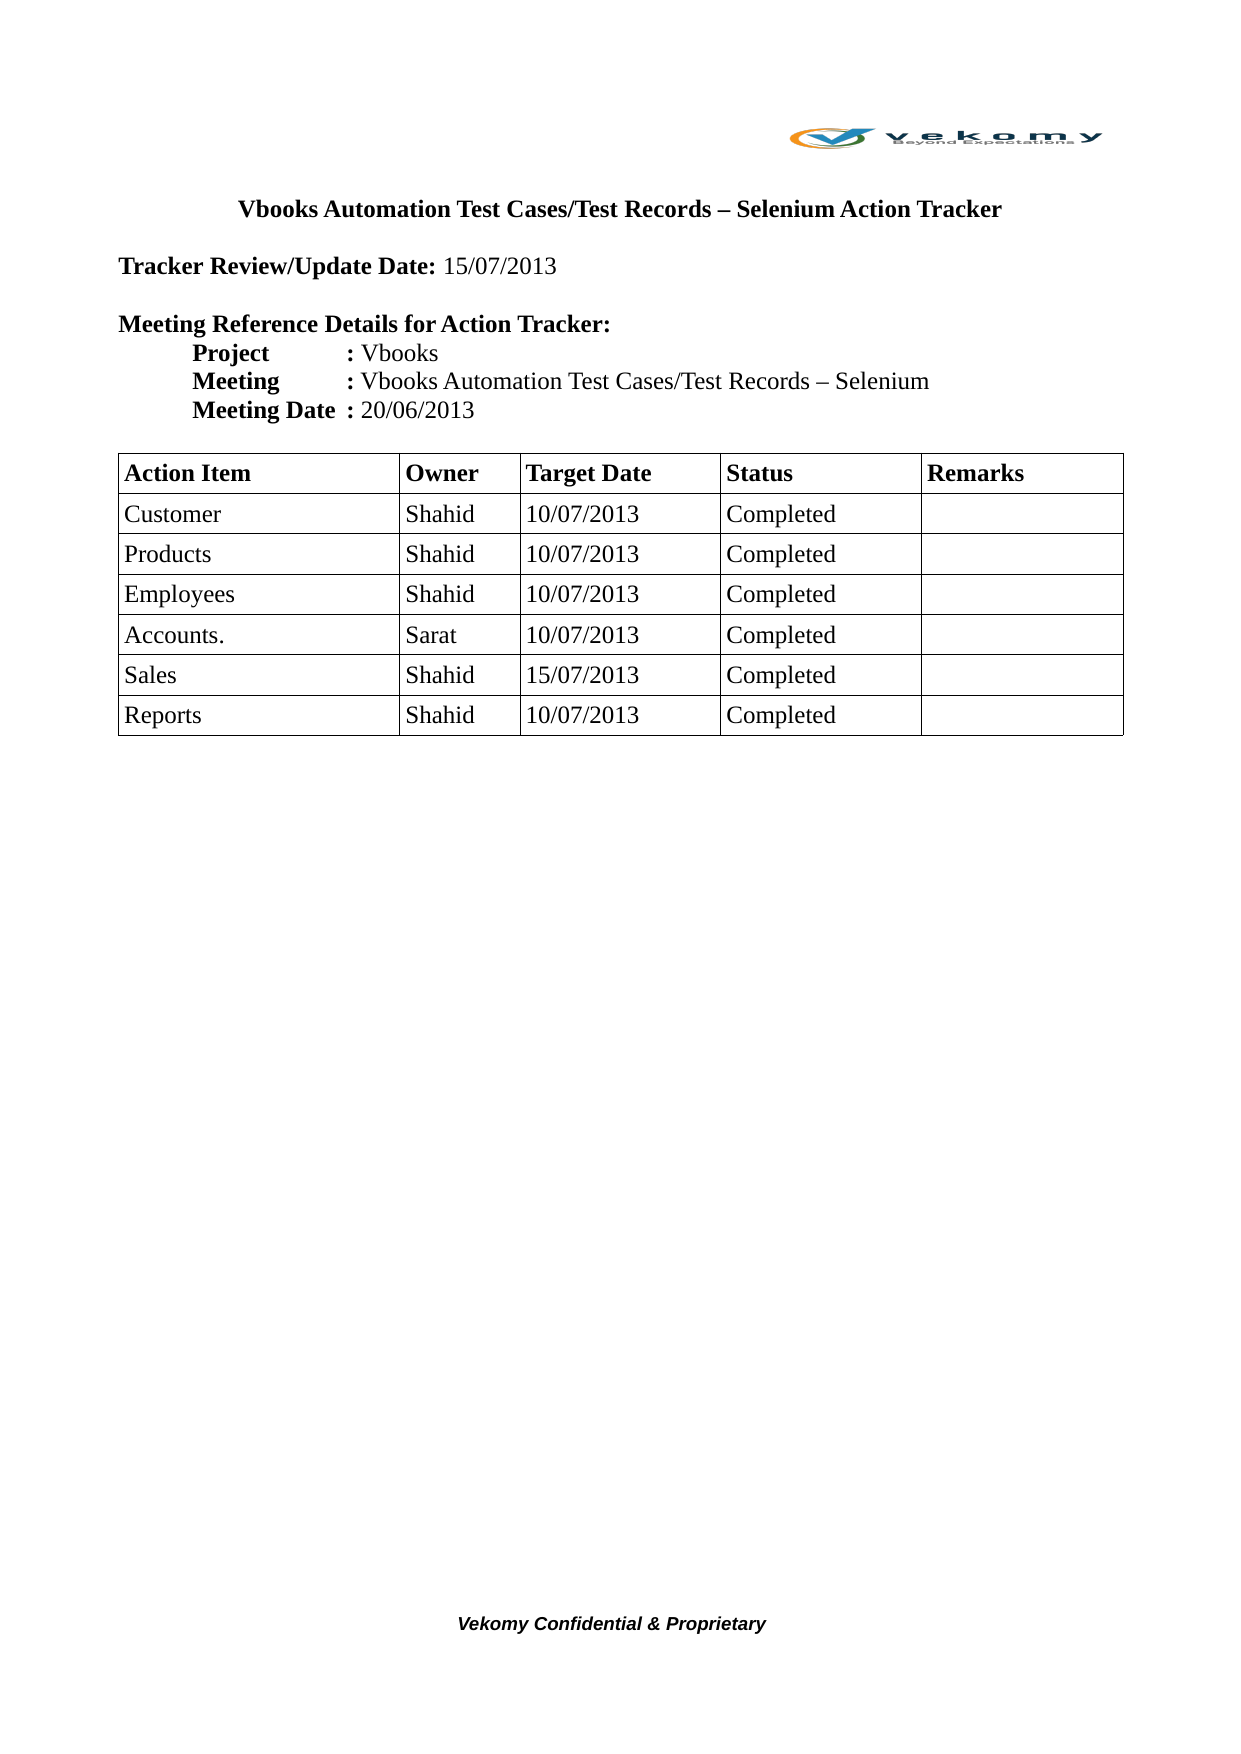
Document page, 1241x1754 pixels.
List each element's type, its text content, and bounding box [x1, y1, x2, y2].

table_cell 15/07/2013 [521, 655, 720, 694]
table_cell Employees [119, 575, 399, 614]
table_cell Shahid [400, 534, 520, 573]
table_cell Completed [721, 655, 921, 694]
table_header Status [721, 454, 921, 493]
table_cell [922, 655, 1123, 694]
table_cell [922, 494, 1123, 533]
table_cell Shahid [400, 575, 520, 614]
table_cell 10/07/2013 [521, 534, 720, 573]
table_cell Completed [721, 615, 921, 654]
text Vbooks Automation Test Cases/Test Records – Selenium Action Tracker [118, 194, 1122, 223]
table_cell Completed [721, 494, 921, 533]
table_cell Completed [721, 575, 921, 614]
text Tracker Review/Update Date: 15/07/2013 [118, 251, 1122, 280]
table_header Owner [400, 454, 520, 493]
text Meeting Reference Details for Action Tracker: [118, 309, 1122, 338]
table_cell Shahid [400, 494, 520, 533]
table_cell [922, 696, 1123, 735]
text Meeting : Vbooks Automation Test Cases/Test Records – Selenium [118, 366, 1122, 395]
table_cell Customer [119, 494, 399, 533]
table_cell [922, 534, 1123, 573]
text Meeting Date : 20/06/2013 [118, 395, 1122, 424]
table_cell Sales [119, 655, 399, 694]
table_cell [922, 615, 1123, 654]
table_cell Completed [721, 696, 921, 735]
table_cell Reports [119, 696, 399, 735]
table_cell 10/07/2013 [521, 575, 720, 614]
table_header Remarks [922, 454, 1123, 493]
picture [786, 127, 1106, 150]
table_cell 10/07/2013 [521, 615, 720, 654]
table_cell Sarat [400, 615, 520, 654]
table_cell Products [119, 534, 399, 573]
table_cell 10/07/2013 [521, 494, 720, 533]
table_header Action Item [119, 454, 399, 493]
table_cell Shahid [400, 655, 520, 694]
table_cell Completed [721, 534, 921, 573]
table_cell Shahid [400, 696, 520, 735]
table_cell [922, 575, 1123, 614]
text Project : Vbooks [118, 338, 1122, 366]
table_cell Accounts. [119, 615, 399, 654]
table_header Target Date [521, 454, 720, 493]
table_cell 10/07/2013 [521, 696, 720, 735]
